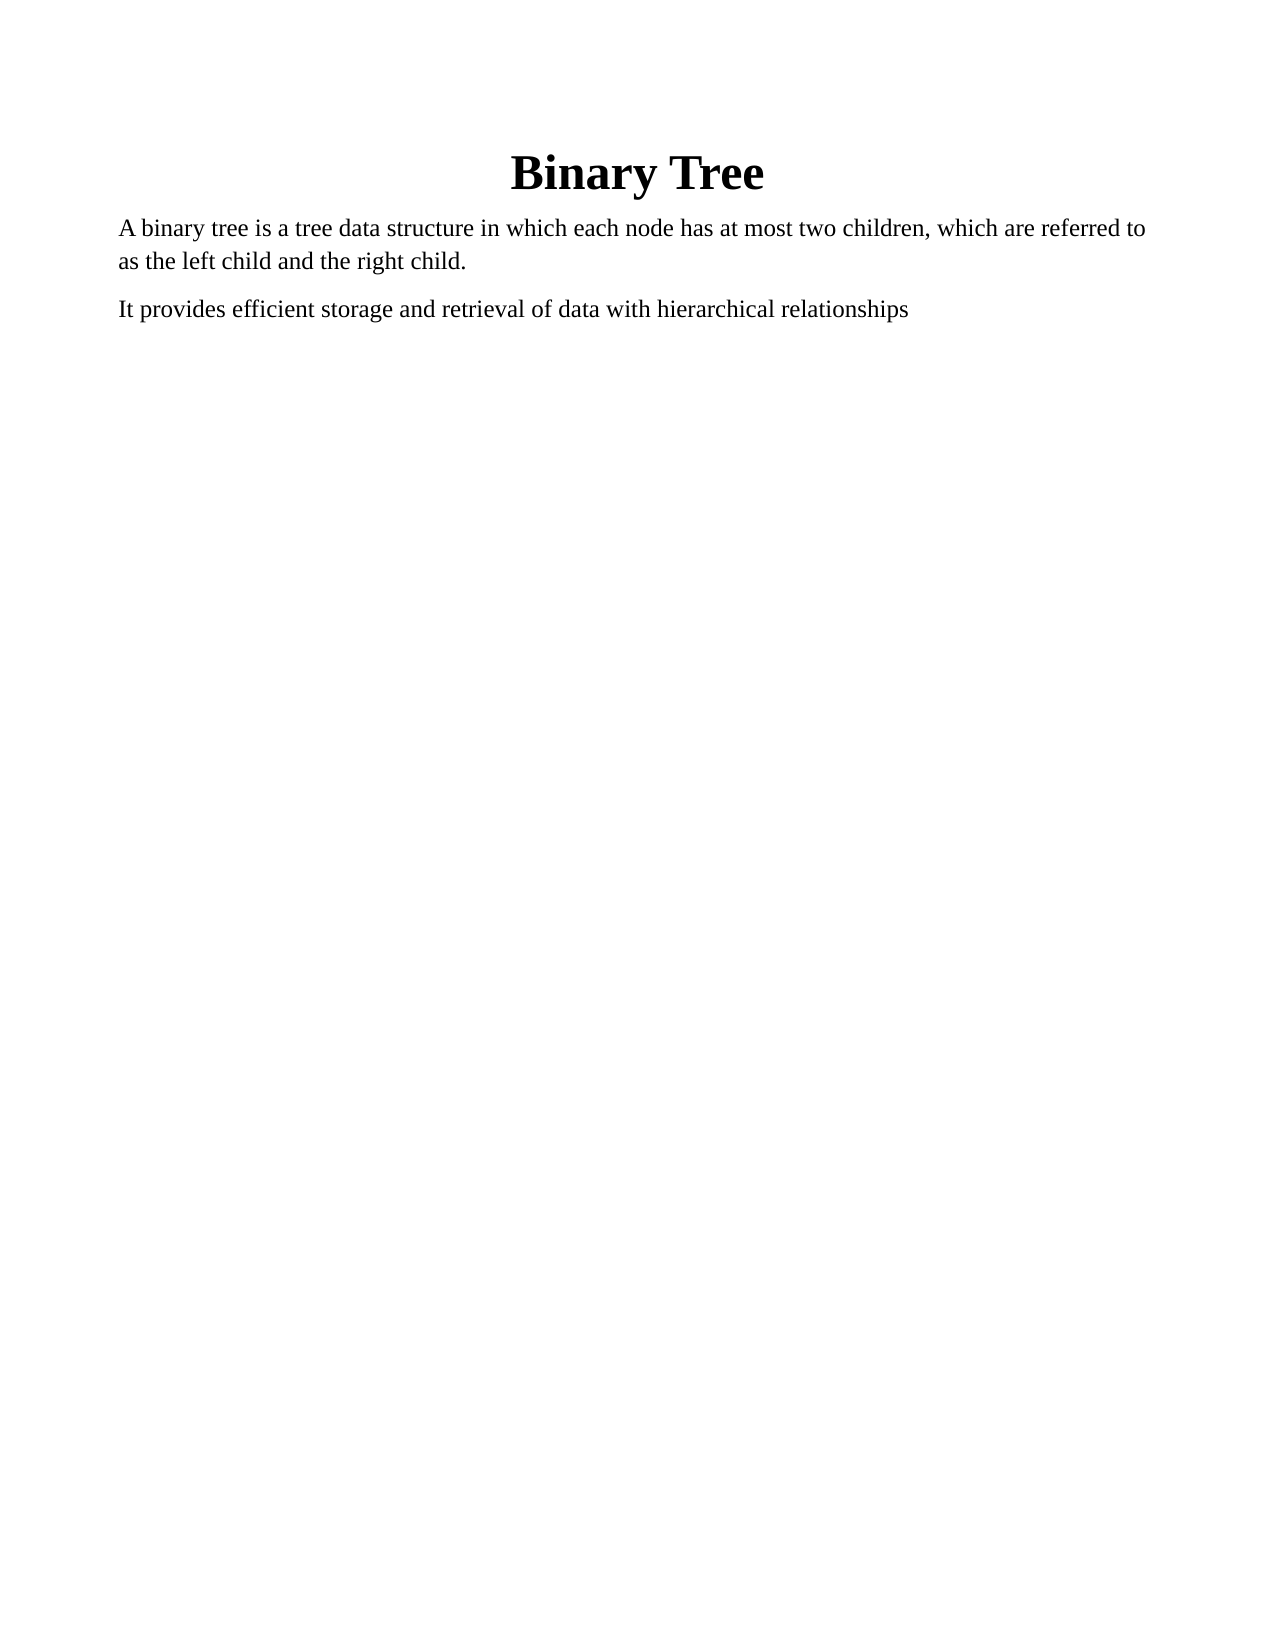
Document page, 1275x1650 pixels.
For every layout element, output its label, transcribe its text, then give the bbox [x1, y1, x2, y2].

subtitle Binary Tree [118, 143, 1157, 201]
text A binary tree is a tree data structure in which each node has at most two children, which are referred to as the left child and the right child. [118, 213, 1157, 275]
text It provides efficient storage and retrieval of data with hierarchical relationships [118, 294, 1157, 322]
